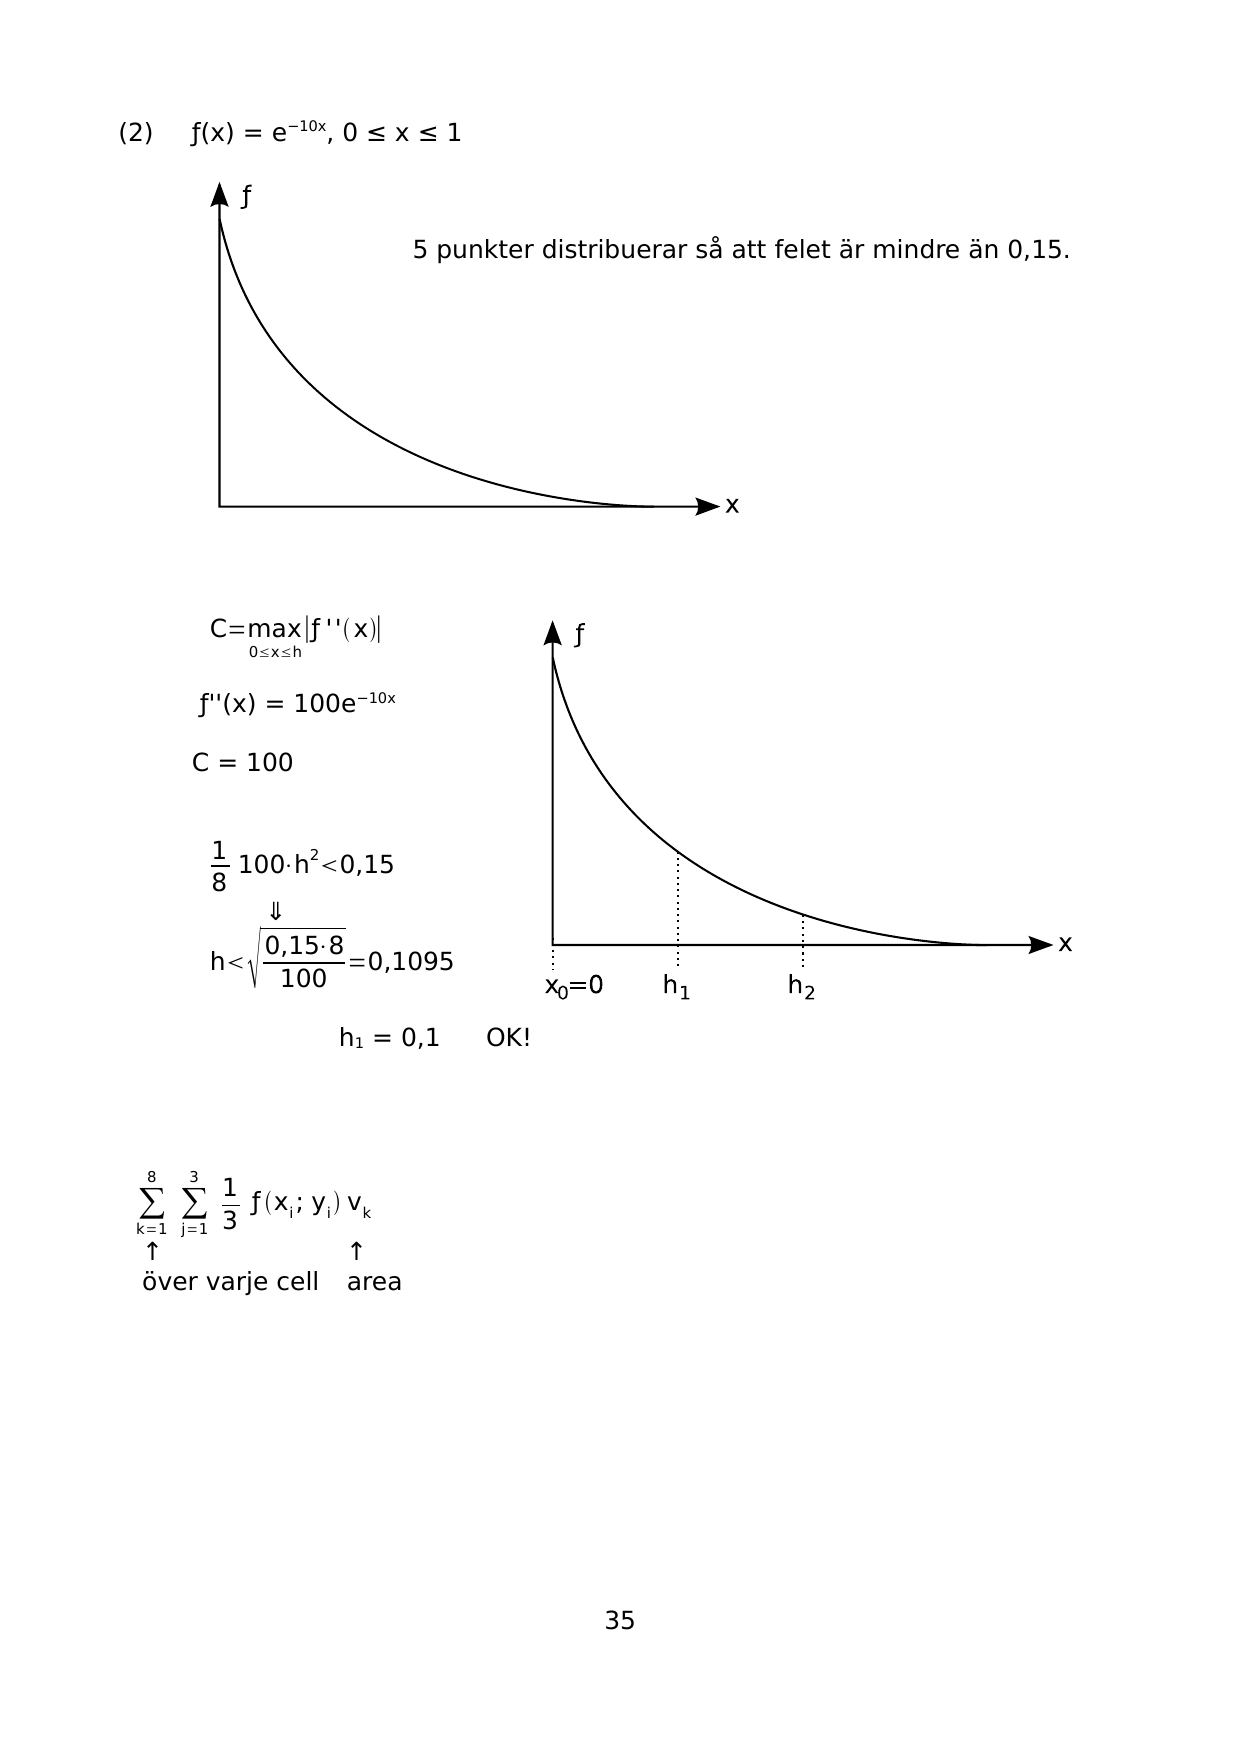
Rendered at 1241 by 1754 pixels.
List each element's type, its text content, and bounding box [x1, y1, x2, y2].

text ƒ''(x) = 100e−10x [118, 690, 551, 719]
text ⇓ [118, 897, 551, 926]
text [563, 690, 1122, 719]
text ↑ ↑ [118, 1238, 1122, 1267]
text [554, 690, 570, 719]
text C = 100 [118, 748, 551, 777]
text [554, 748, 602, 777]
text h1 = 0,1 OK! [118, 1023, 1122, 1052]
text över varje cell area [118, 1267, 1122, 1296]
text (2) ƒ(x) = e−10x, 0 ≤ x ≤ 1 [118, 118, 1122, 147]
text [588, 748, 1122, 777]
text [118, 235, 218, 264]
text [762, 897, 1122, 926]
text [554, 897, 834, 926]
text 5 punkter distribuerar så att felet är mindre än 0,15. [225, 235, 1122, 264]
